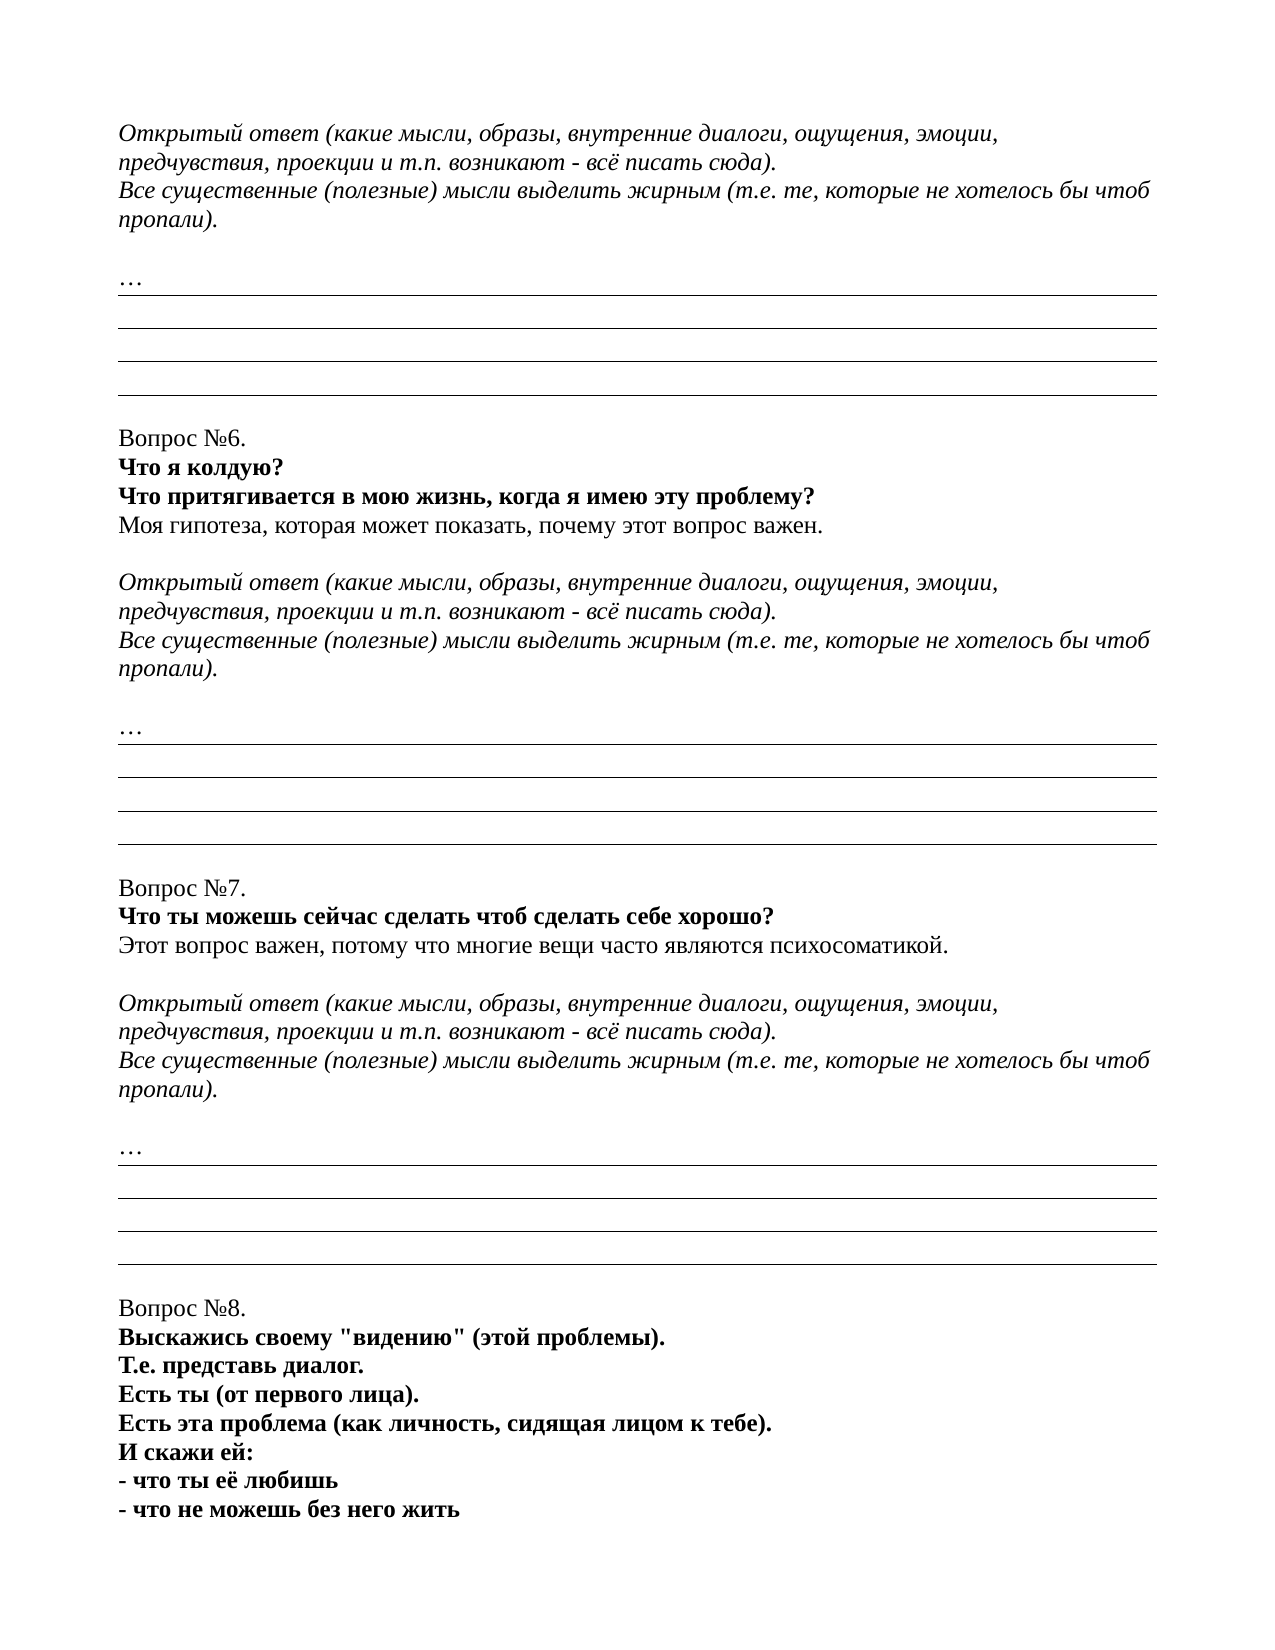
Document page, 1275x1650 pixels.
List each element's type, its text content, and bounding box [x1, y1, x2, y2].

text Вопрос №8. [118, 1293, 1157, 1322]
text - что ты её любишь [118, 1466, 1157, 1494]
text Этот вопрос важен, потому что многие вещи часто являются психосоматикой. [118, 930, 1157, 959]
text Т.е. представь диалог. [118, 1351, 1157, 1379]
text … [118, 1131, 1157, 1165]
text Вопрос №7. [118, 873, 1157, 901]
text … [118, 262, 1157, 295]
text Все существенные (полезные) мысли выделить жирным (т.е. те, которые не хотелось бы чтоб пропали). [118, 625, 1157, 682]
text Открытый ответ (какие мысли, образы, внутренние диалоги, ощущения, эмоции, предчувствия, проекции и т.п. возникают - всё писать сюда). [118, 567, 1157, 625]
text Все существенные (полезные) мысли выделить жирным (т.е. те, которые не хотелось бы чтоб пропали). [118, 1045, 1157, 1103]
text Все существенные (полезные) мысли выделить жирным (т.е. те, которые не хотелось бы чтоб пропали). [118, 176, 1157, 233]
text Что притягивается в мою жизнь, когда я имею эту проблему? [118, 481, 1157, 510]
text … [118, 711, 1157, 744]
text Моя гипотеза, которая может показать, почему этот вопрос важен. [118, 510, 1157, 538]
text И скажи ей: [118, 1437, 1157, 1466]
text Что я колдую? [118, 452, 1157, 481]
text Есть ты (от первого лица). [118, 1379, 1157, 1408]
text Есть эта проблема (как личность, сидящая лицом к тебе). [118, 1408, 1157, 1437]
text Вопрос №6. [118, 423, 1157, 452]
text Выскажись своему "видению" (этой проблемы). [118, 1322, 1157, 1351]
text - что не можешь без него жить [118, 1494, 1157, 1523]
text Открытый ответ (какие мысли, образы, внутренние диалоги, ощущения, эмоции, предчувствия, проекции и т.п. возникают - всё писать сюда). [118, 988, 1157, 1045]
text Что ты можешь сейчас сделать чтоб сделать себе хорошо? [118, 901, 1157, 930]
text Открытый ответ (какие мысли, образы, внутренние диалоги, ощущения, эмоции, предчувствия, проекции и т.п. возникают - всё писать сюда). [118, 118, 1157, 176]
